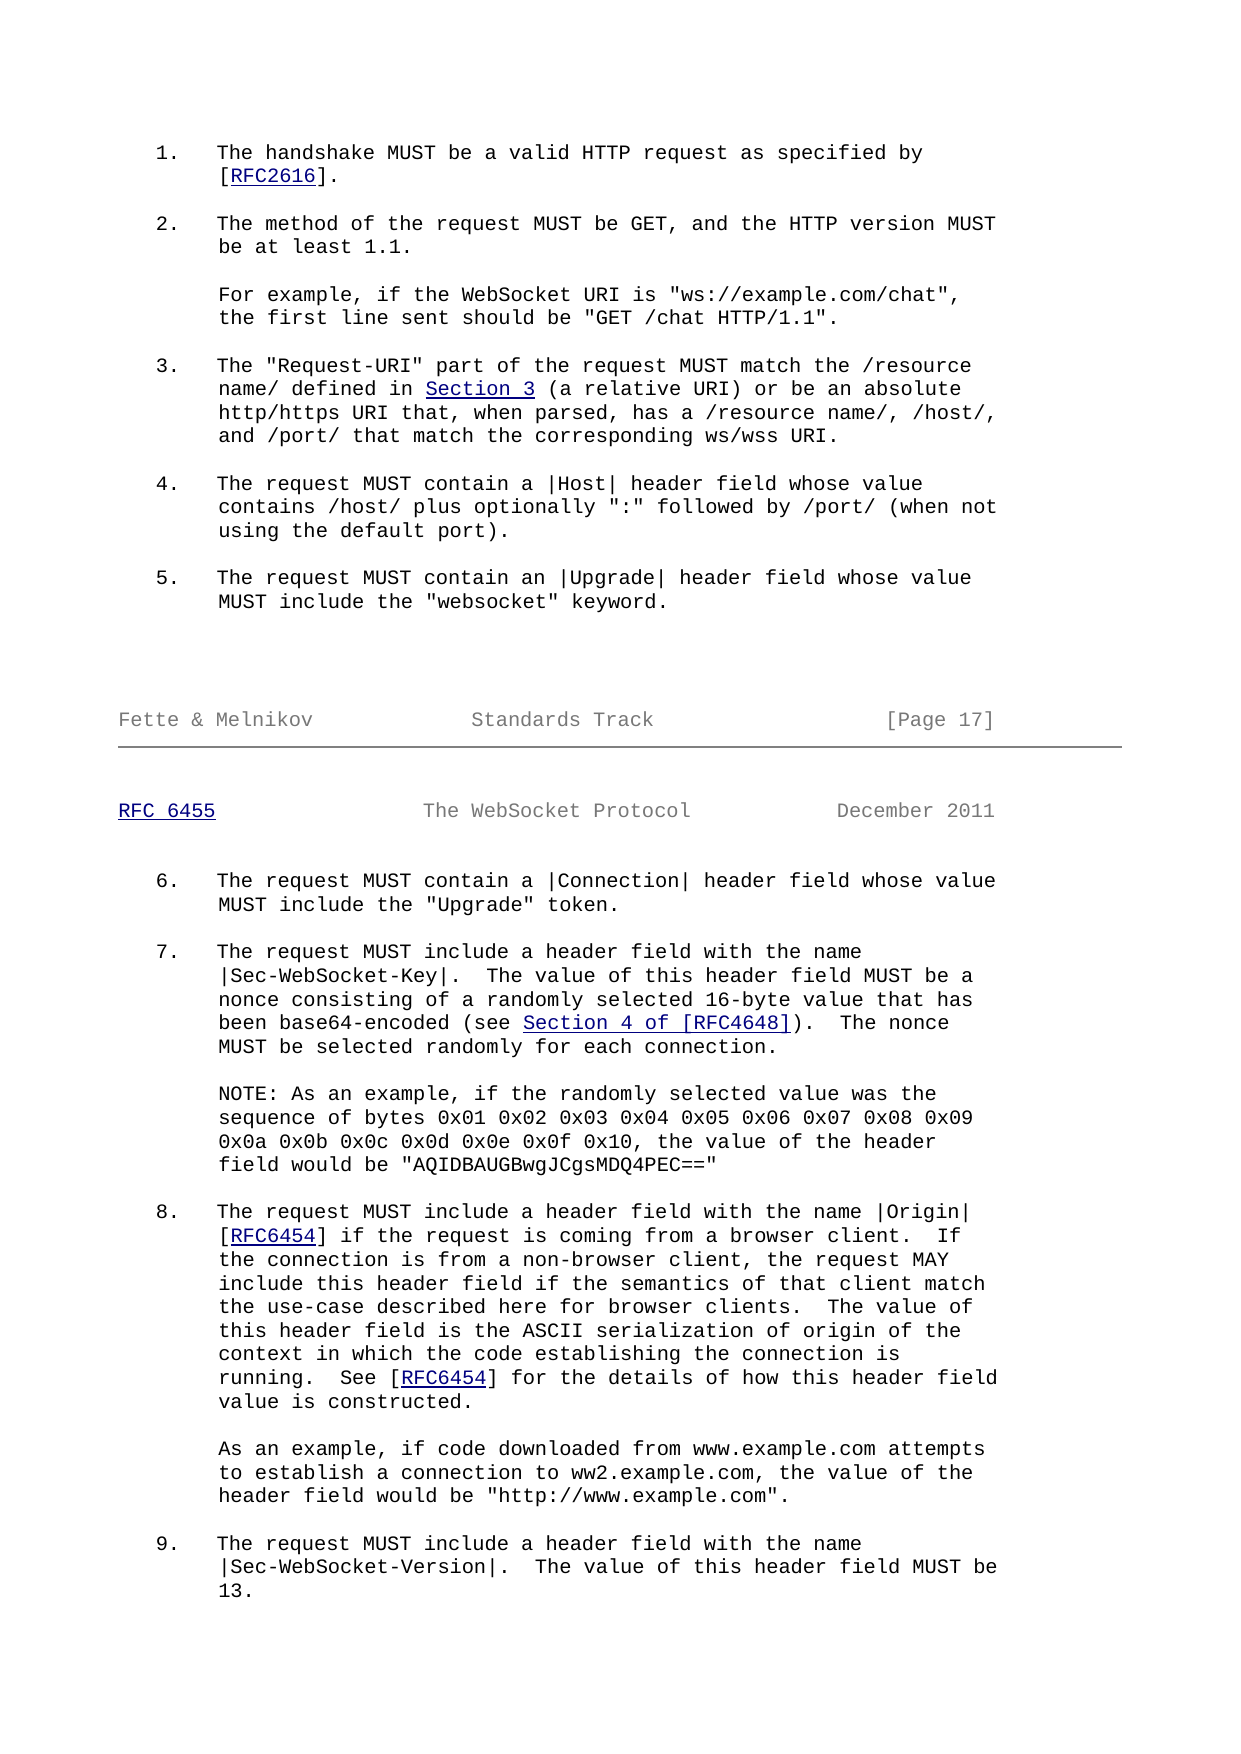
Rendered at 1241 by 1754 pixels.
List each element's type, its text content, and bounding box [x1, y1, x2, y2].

text be at least 1.1. [118, 236, 1122, 260]
text the first line sent should be "GET /chat HTTP/1.1". [118, 307, 1122, 331]
text contains /host/ plus optionally ":" followed by /port/ (when not [118, 496, 1122, 520]
text 7. The request MUST include a header field with the name [118, 941, 1122, 965]
text sequence of bytes 0x01 0x02 0x03 0x04 0x05 0x06 0x07 0x08 0x09 [118, 1107, 1122, 1131]
text As an example, if code downloaded from www.example.com attempts [118, 1438, 1122, 1462]
text 13. [118, 1580, 1122, 1603]
text 3. The "Request-URI" part of the request MUST match the /resource [118, 354, 1122, 378]
text NOTE: As an example, if the randomly selected value was the [118, 1083, 1122, 1107]
text the use-case described here for browser clients. The value of [118, 1296, 1122, 1320]
text |Sec-WebSocket-Version|. The value of this header field MUST be [118, 1556, 1122, 1580]
text MUST include the "Upgrade" token. [118, 894, 1122, 918]
text include this header field if the semantics of that client match [118, 1272, 1122, 1296]
text [RFC2616]. [118, 165, 1122, 189]
text the connection is from a non-browser client, the request MAY [118, 1249, 1122, 1272]
text For example, if the WebSocket URI is "ws://example.com/chat", [118, 284, 1122, 307]
text nonce consisting of a randomly selected 16-byte value that has [118, 989, 1122, 1012]
text to establish a connection to ww2.example.com, the value of the [118, 1462, 1122, 1485]
text [RFC6454] if the request is coming from a browser client. If [118, 1225, 1122, 1249]
text |Sec-WebSocket-Key|. The value of this header field MUST be a [118, 965, 1122, 989]
text 5. The request MUST contain an |Upgrade| header field whose value [118, 567, 1122, 591]
text 8. The request MUST include a header field with the name |Origin| [118, 1202, 1122, 1225]
text running. See [RFC6454] for the details of how this header field [118, 1367, 1122, 1391]
text using the default port). [118, 520, 1122, 544]
text value is constructed. [118, 1391, 1122, 1414]
text 2. The method of the request MUST be GET, and the HTTP version MUST [118, 213, 1122, 236]
text http/https URI that, when parsed, has a /resource name/, /host/, [118, 402, 1122, 426]
text and /port/ that match the corresponding ws/wss URI. [118, 426, 1122, 449]
text this header field is the ASCII serialization of origin of the [118, 1320, 1122, 1343]
text context in which the code establishing the connection is [118, 1343, 1122, 1367]
text header field would be "http://www.example.com". [118, 1485, 1122, 1509]
text 9. The request MUST include a header field with the name [118, 1533, 1122, 1556]
text Fette & Melnikov Standards Track [Page 17] [118, 709, 1122, 732]
text RFC 6455 The WebSocket Protocol December 2011 [118, 800, 1122, 823]
text been base64-encoded (see Section 4 of [RFC4648]). The nonce [118, 1012, 1122, 1036]
text field would be "AQIDBAUGBwgJCgsMDQ4PEC==" [118, 1154, 1122, 1178]
text 6. The request MUST contain a |Connection| header field whose value [118, 871, 1122, 894]
text MUST include the "websocket" keyword. [118, 591, 1122, 615]
text 0x0a 0x0b 0x0c 0x0d 0x0e 0x0f 0x10, the value of the header [118, 1131, 1122, 1154]
text 1. The handshake MUST be a valid HTTP request as specified by [118, 142, 1122, 165]
text MUST be selected randomly for each connection. [118, 1036, 1122, 1060]
text 4. The request MUST contain a |Host| header field whose value [118, 473, 1122, 496]
text name/ defined in Section 3 (a relative URI) or be an absolute [118, 378, 1122, 402]
